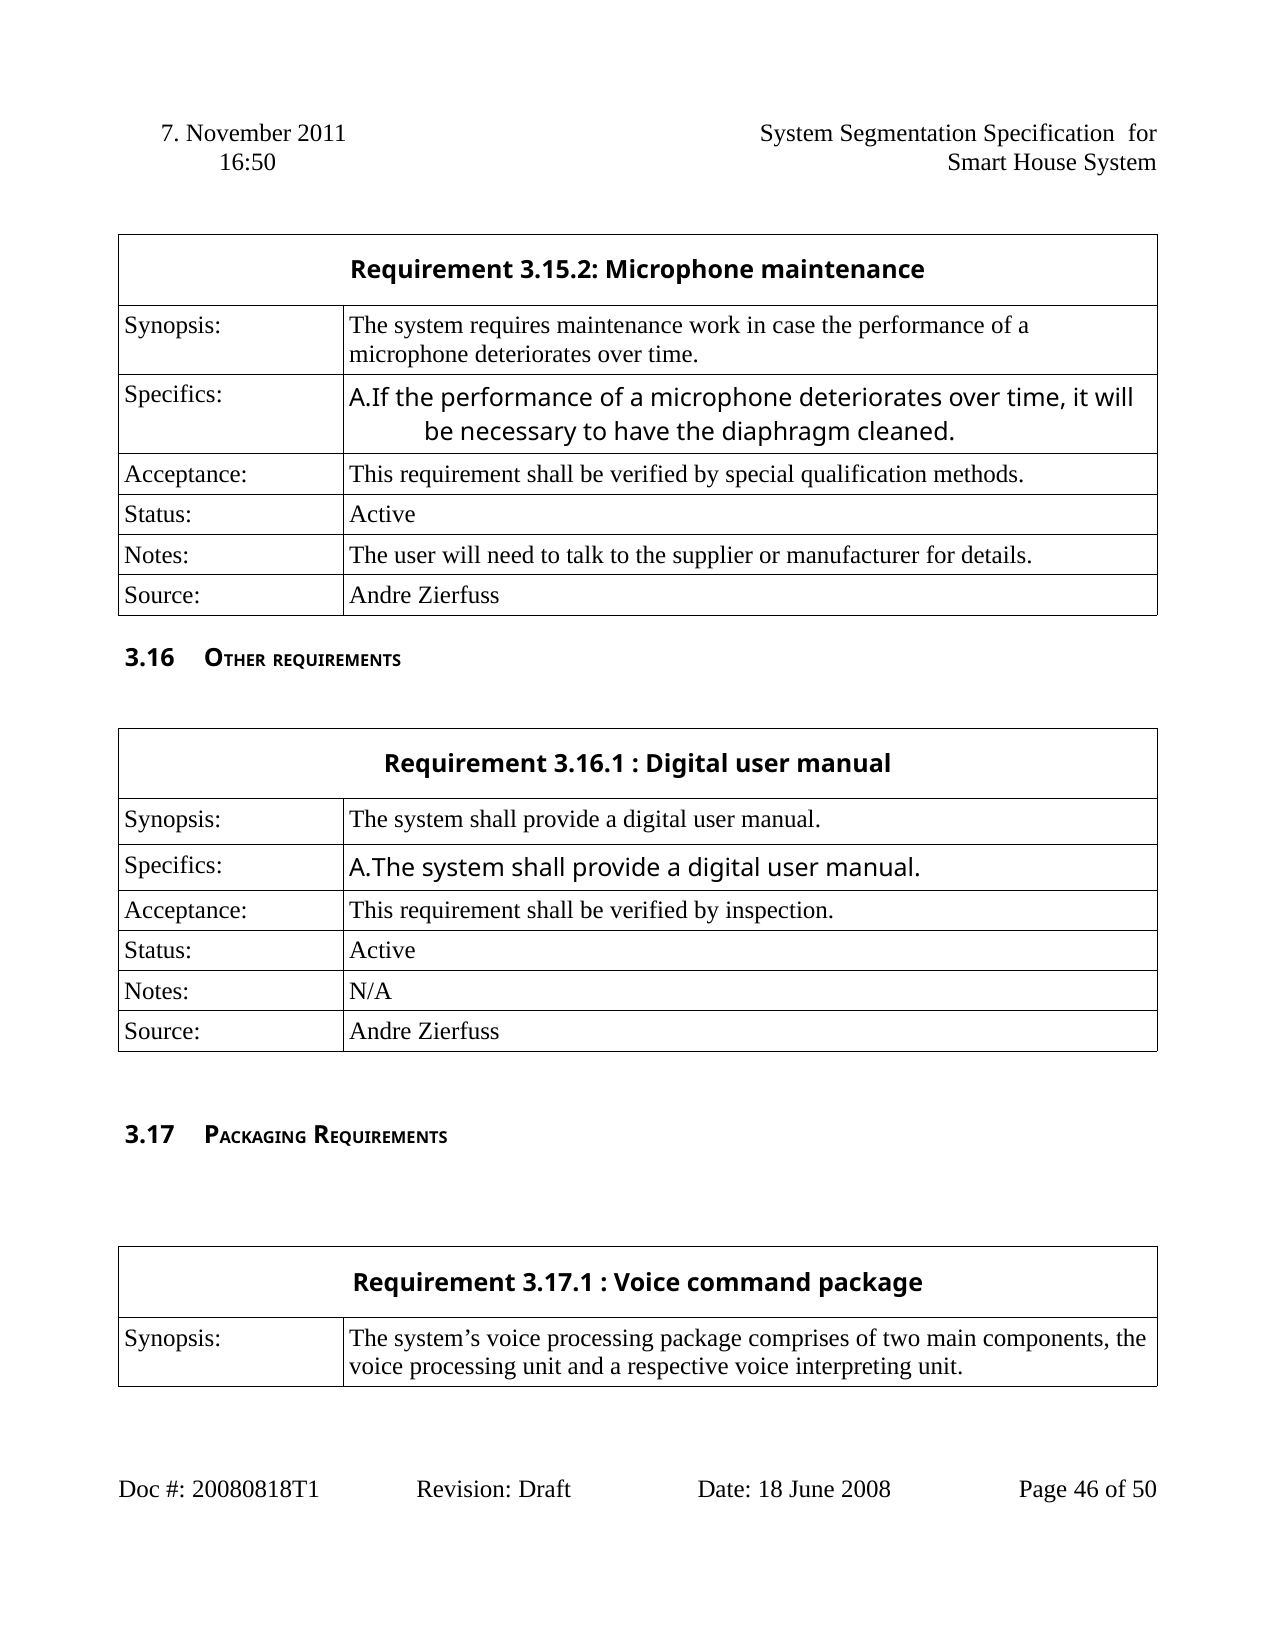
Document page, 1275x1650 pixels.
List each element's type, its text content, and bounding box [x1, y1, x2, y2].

table_cell The system shall provide a digital user manual. [344, 845, 1157, 889]
table_cell N/A [344, 971, 1157, 1010]
table_cell Notes: [119, 971, 343, 1010]
table_cell Andre Zierfuss [344, 1011, 1157, 1051]
table_cell Source: [119, 1011, 343, 1051]
table_cell Active [344, 931, 1157, 970]
table_cell Andre Zierfuss [344, 575, 1157, 614]
subtitle Packaging Requirements [118, 1117, 1157, 1151]
table_header Requirement 3.17.1 : Voice command package [119, 1247, 1157, 1317]
table_cell Acceptance: [119, 891, 343, 930]
table_cell Acceptance: [119, 454, 343, 493]
table_cell Synopsis: [119, 1318, 343, 1386]
table_cell If the performance of a microphone deteriorates over time, it will be necessary to have the diaphragm cleaned. [344, 375, 1157, 453]
table_cell Synopsis: [119, 306, 343, 373]
table_header Requirement 3.15.2: Microphone maintenance [119, 235, 1157, 304]
table_cell Specifics: [119, 845, 343, 889]
table_cell The system requires maintenance work in case the performance of a microphone deteriorates over time. [344, 306, 1157, 373]
table_cell This requirement shall be verified by special qualification methods. [344, 454, 1157, 493]
table_cell The system’s voice processing package comprises of two main components, the voice processing unit and a respective voice interpreting unit. [344, 1318, 1157, 1386]
table_cell The user will need to talk to the supplier or manufacturer for details. [344, 535, 1157, 574]
table_cell Status: [119, 931, 343, 970]
table_cell Status: [119, 495, 343, 534]
table_cell Source: [119, 575, 343, 614]
table_cell This requirement shall be verified by inspection. [344, 891, 1157, 930]
table_cell Specifics: [119, 375, 343, 453]
table_cell The system shall provide a digital user manual. [344, 799, 1157, 844]
table_header Requirement 3.16.1 : Digital user manual [119, 729, 1157, 798]
subtitle Other requirements [118, 639, 1157, 674]
table_cell Synopsis: [119, 799, 343, 844]
table_cell Notes: [119, 535, 343, 574]
table_cell Active [344, 495, 1157, 534]
